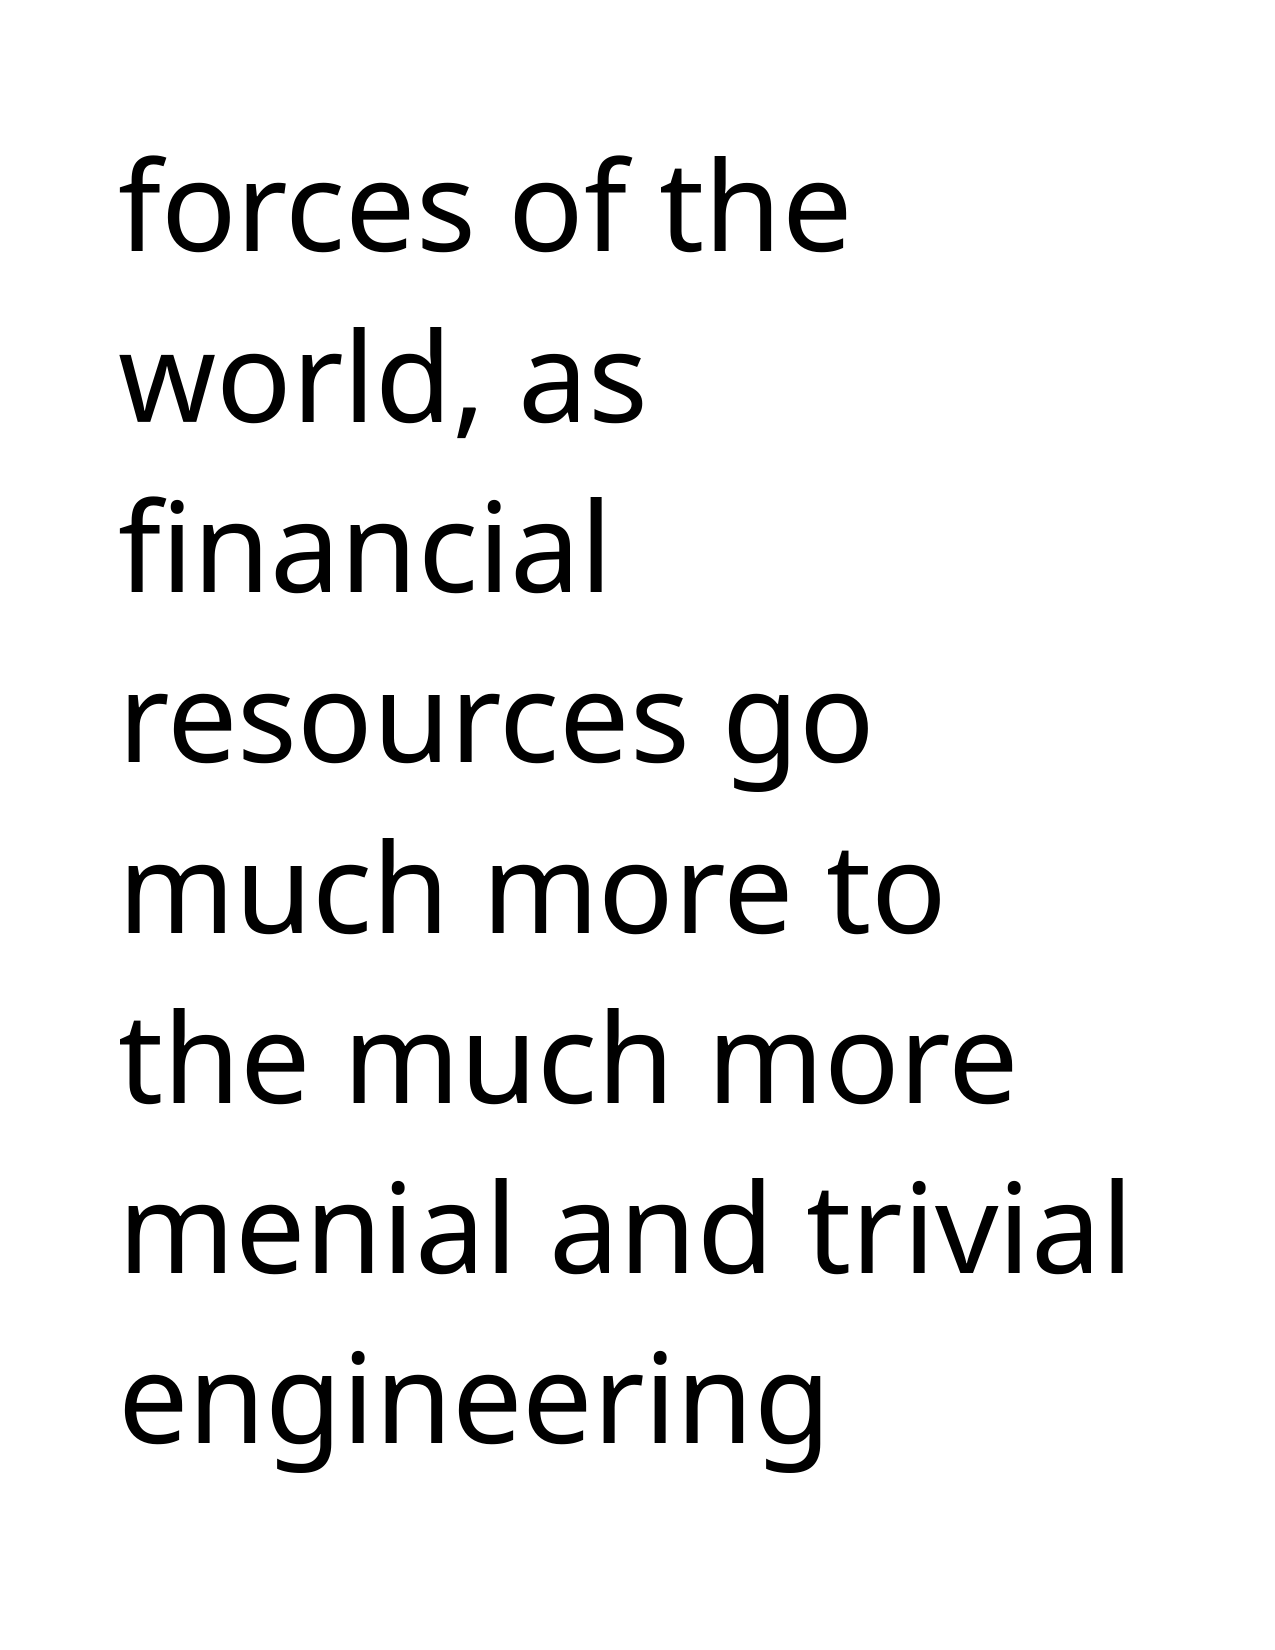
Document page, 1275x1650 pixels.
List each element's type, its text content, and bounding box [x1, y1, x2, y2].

text forces of the world, as financial resources go much more to the much more menial and trivial engineering [118, 118, 1157, 1481]
